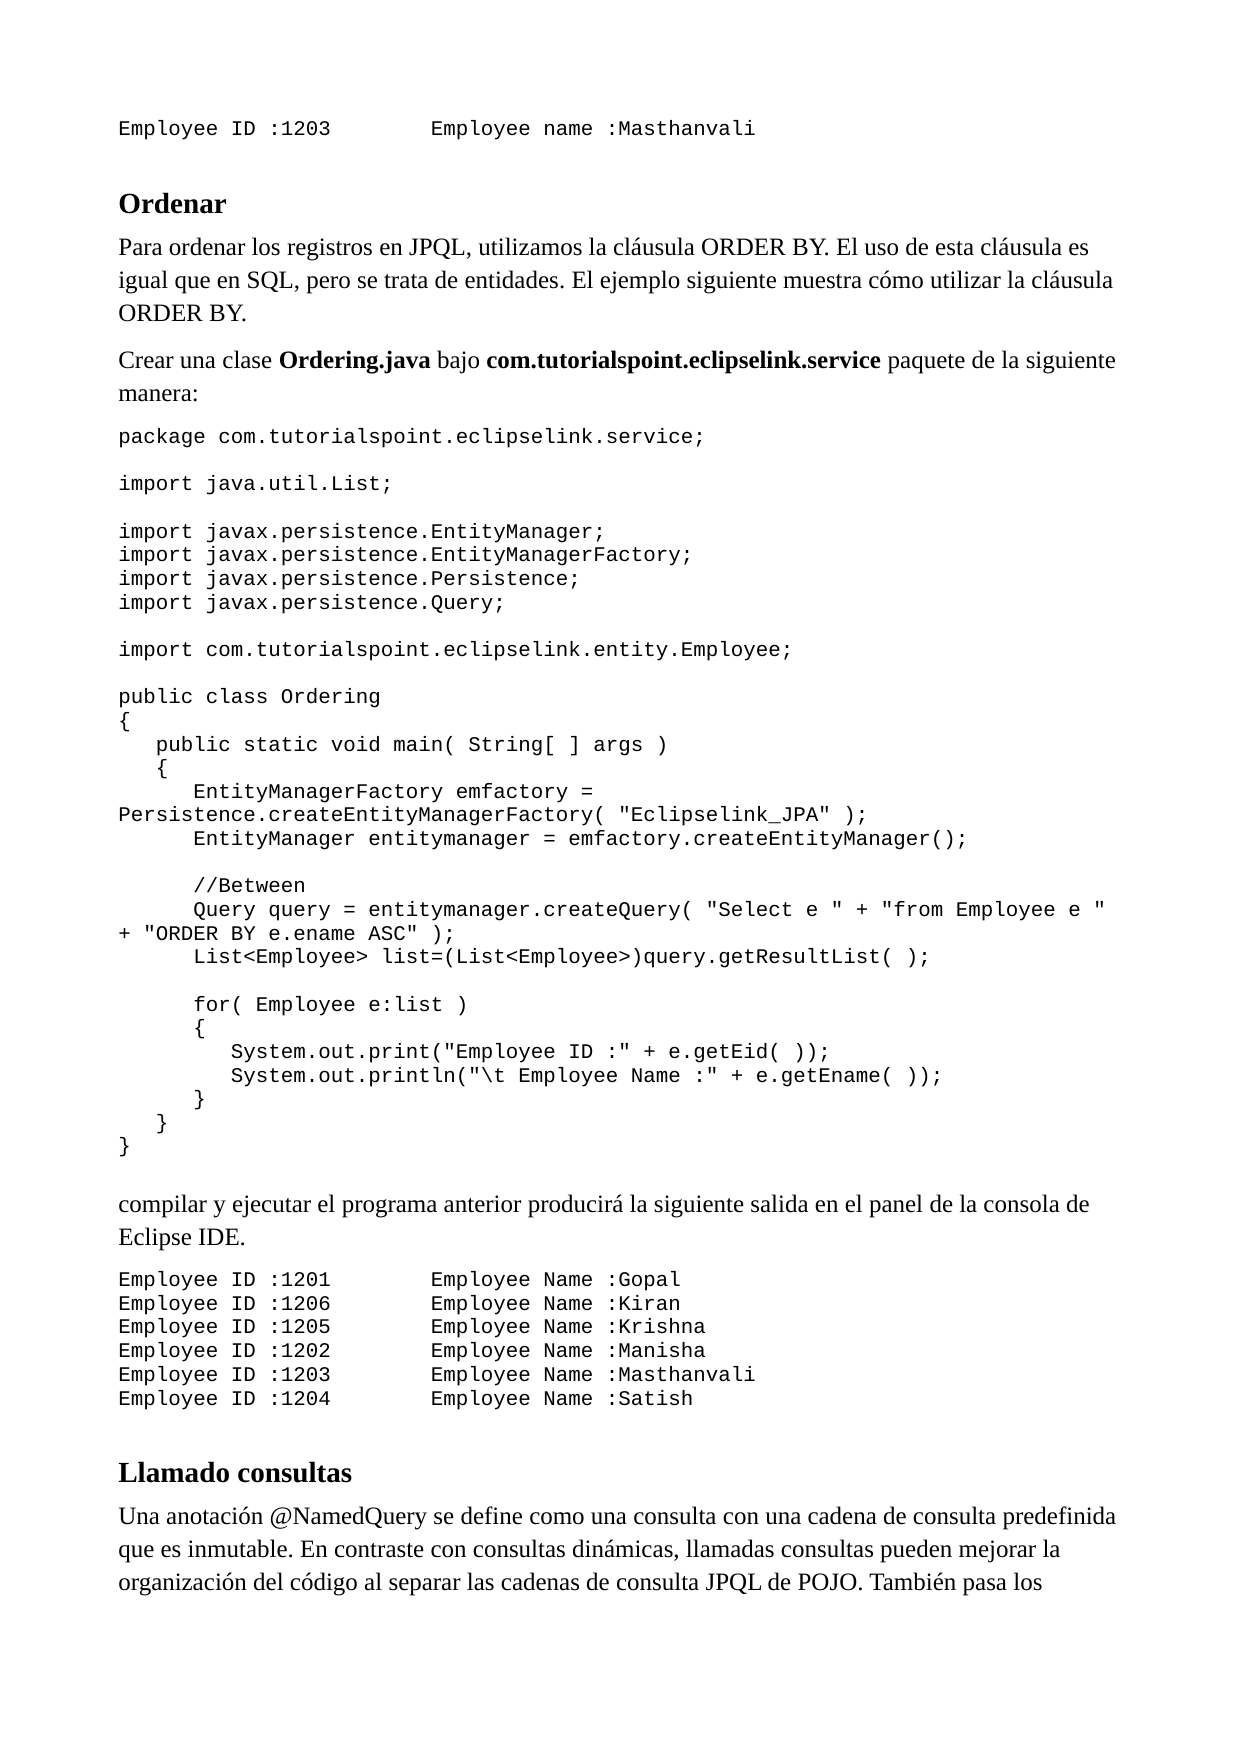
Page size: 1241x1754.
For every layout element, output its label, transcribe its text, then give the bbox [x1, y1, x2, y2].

subtitle Llamado consultas [118, 1455, 1122, 1489]
text System.out.print("Employee ID :" + e.getEid( )); [118, 1041, 1122, 1064]
text { [118, 1017, 1122, 1041]
text Employee ID :1202 Employee Name :Manisha [118, 1340, 1122, 1364]
text Employee ID :1205 Employee Name :Krishna [118, 1317, 1122, 1340]
text } [118, 1136, 1122, 1159]
text } [118, 1088, 1122, 1112]
text Crear una clase Ordering.java bajo com.tutorialspoint.eclipselink.service paquete de la siguiente manera: [118, 346, 1122, 407]
text for( Employee e:list ) [118, 994, 1122, 1017]
subtitle Ordenar [118, 186, 1122, 219]
text import javax.persistence.EntityManager; [118, 521, 1122, 544]
text package com.tutorialspoint.eclipselink.service; [118, 426, 1122, 450]
text System.out.println("\t Employee Name :" + e.getEname( )); [118, 1064, 1122, 1088]
text Employee ID :1203 Employee name :Masthanvali [118, 118, 1122, 142]
text { [118, 710, 1122, 733]
text import javax.persistence.Query; [118, 592, 1122, 615]
text List<Employee> list=(List<Employee>)query.getResultList( ); [118, 946, 1122, 970]
text Employee ID :1206 Employee Name :Kiran [118, 1293, 1122, 1317]
text EntityManager entitymanager = emfactory.createEntityManager(); [118, 828, 1122, 852]
text EntityManagerFactory emfactory = Persistence.createEntityManagerFactory( "Eclipselink_JPA" ); [118, 781, 1122, 828]
text import java.util.List; [118, 473, 1122, 497]
text public class Ordering [118, 686, 1122, 710]
text import javax.persistence.EntityManagerFactory; [118, 544, 1122, 568]
text Employee ID :1201 Employee Name :Gopal [118, 1269, 1122, 1293]
text compilar y ejecutar el programa anterior producirá la siguiente salida en el panel de la consola de Eclipse IDE. [118, 1189, 1122, 1250]
text public static void main( String[ ] args ) [118, 733, 1122, 757]
text import javax.persistence.Persistence; [118, 568, 1122, 592]
text { [118, 757, 1122, 781]
text } [118, 1112, 1122, 1136]
text Una anotación @NamedQuery se define como una consulta con una cadena de consulta predefinida que es inmutable. En contraste con consultas dinámicas, llamadas consultas pueden mejorar la organización del código al separar las cadenas de consulta JPQL de POJO. También pasa los [118, 1501, 1122, 1596]
text import com.tutorialspoint.eclipselink.entity.Employee; [118, 639, 1122, 663]
text Query query = entitymanager.createQuery( "Select e " + "from Employee e " + "ORDER BY e.ename ASC" ); [118, 899, 1122, 946]
text //Between [118, 875, 1122, 899]
text Employee ID :1203 Employee Name :Masthanvali [118, 1364, 1122, 1387]
text Employee ID :1204 Employee Name :Satish [118, 1387, 1122, 1411]
text Para ordenar los registros en JPQL, utilizamos la cláusula ORDER BY. El uso de esta cláusula es igual que en SQL, pero se trata de entidades. El ejemplo siguiente muestra cómo utilizar la cláusula ORDER BY. [118, 232, 1122, 327]
